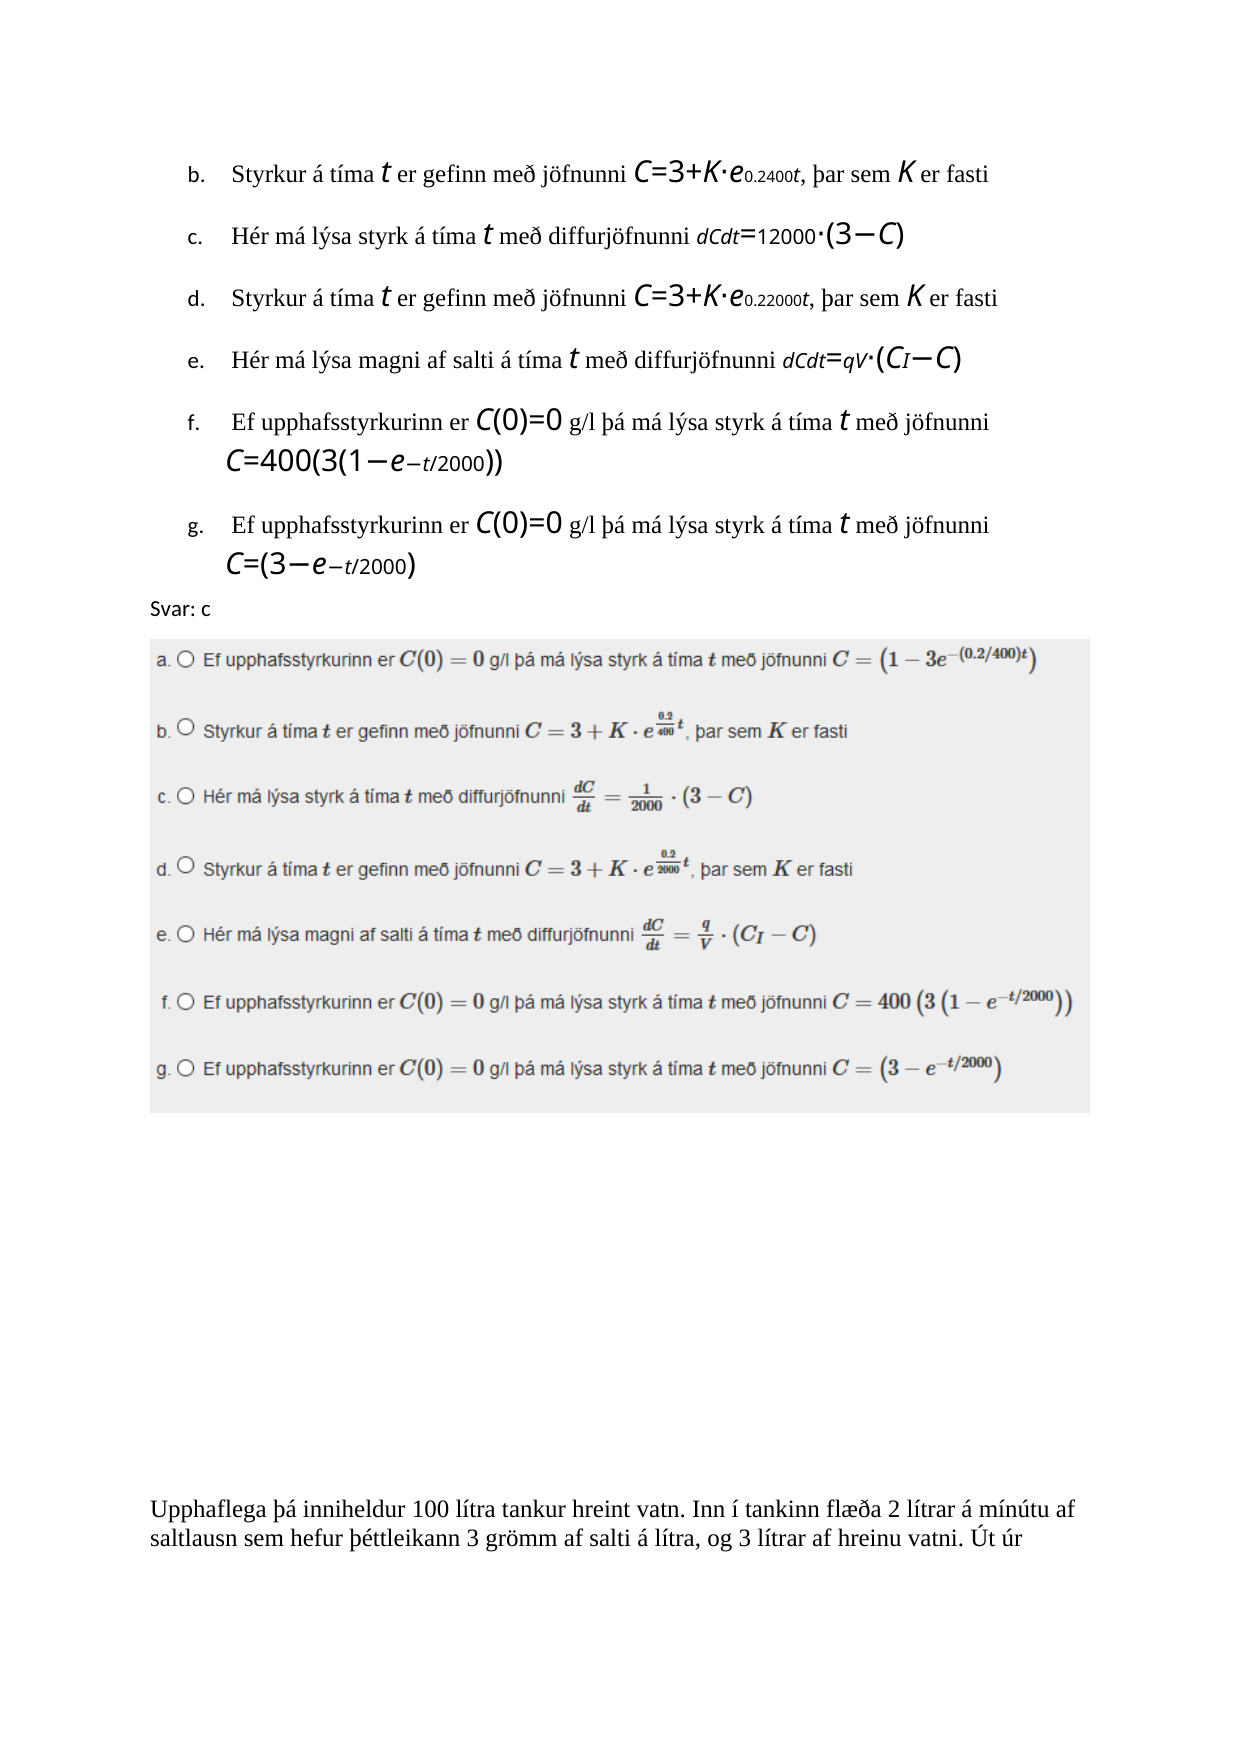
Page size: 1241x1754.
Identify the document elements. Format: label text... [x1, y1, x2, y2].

list Hér má lýsa styrk á tíma t með diffurjöfnunni dCdt=12000⋅(3−C) [187, 212, 1090, 253]
list Styrkur á tíma t er gefinn með jöfnunni C=3+K⋅e0.22000t, þar sem K er fasti [187, 274, 1090, 315]
list Styrkur á tíma t er gefinn með jöfnunni C=3+K⋅e0.2400t, þar sem K er fasti [187, 150, 1090, 191]
list Hér má lýsa magni af salti á tíma t með diffurjöfnunni dCdt=qV⋅(CI−C) [187, 336, 1090, 377]
picture [150, 639, 1091, 1113]
text Upphaflega þá inniheldur 100 lítra tankur hreint vatn. Inn í tankinn flæða 2 lítrar á mínútu af saltlausn sem hefur þéttleikann 3 grömm af salti á lítra, og 3 lítrar af hreinu vatni. Út úr [150, 1494, 1090, 1552]
list Ef upphafsstyrkurinn er C(0)=0 g/l þá má lýsa styrk á tíma t með jöfnunni C=400(3(1−e−t/2000)) [187, 398, 1090, 480]
list Ef upphafsstyrkurinn er C(0)=0 g/l þá má lýsa styrk á tíma t með jöfnunni C=(3−e−t/2000) [187, 501, 1090, 583]
text Svar: c [150, 594, 1090, 622]
